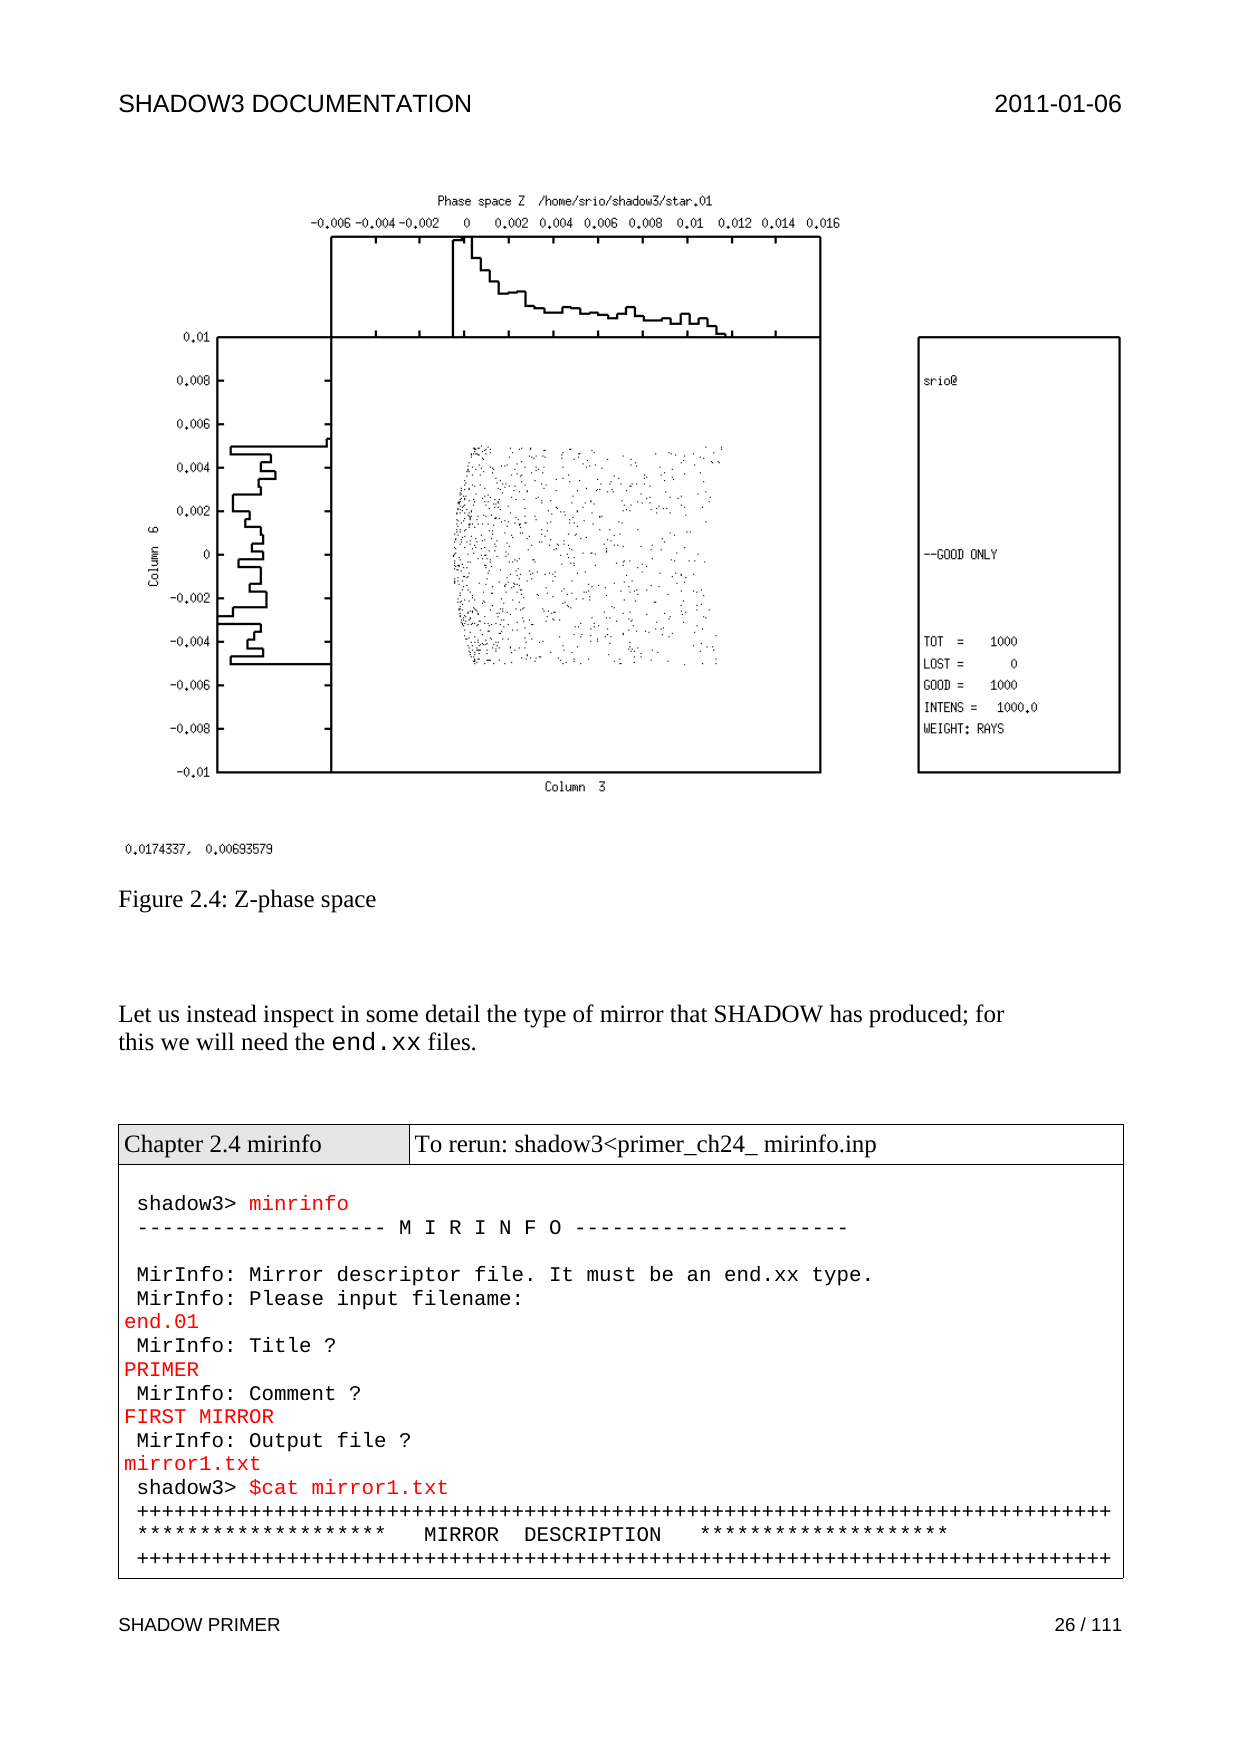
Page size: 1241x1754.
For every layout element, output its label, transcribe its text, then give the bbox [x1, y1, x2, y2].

table_header Chapter 2.4 mirinfo [119, 1125, 409, 1164]
text Let us instead inspect in some detail the type of mirror that SHADOW has produced; for [118, 999, 1122, 1027]
text this we will need the end.xx files. [118, 1027, 1122, 1058]
table_cell shadow3> minrinfo -------------------- M I R I N F O ---------------------- MirInfo: Mirror descriptor file. It must be an end.xx type. MirInfo: Please input filename: end.01 MirInfo: Title ? PRIMER MirInfo: Comment ? FIRST MIRROR MirInfo: Output file ? mirror1.txt shadow3> $cat mirror1.txt ++++++++++++++++++++++++++++++++++++++++++++++++++++++++++++++++++++++++++++++ ******************** MIRROR DESCRIPTION ******************** ++++++++++++++++++++++++++++++++++++++++++++++++++++++++++++++++++++++++++++++ [119, 1165, 1123, 1577]
table_header To rerun: shadow3<primer_ch24_ mirinfo.inp [410, 1125, 1123, 1164]
text Figure 2.4: Z-phase space [118, 884, 1122, 912]
picture [118, 171, 1123, 855]
